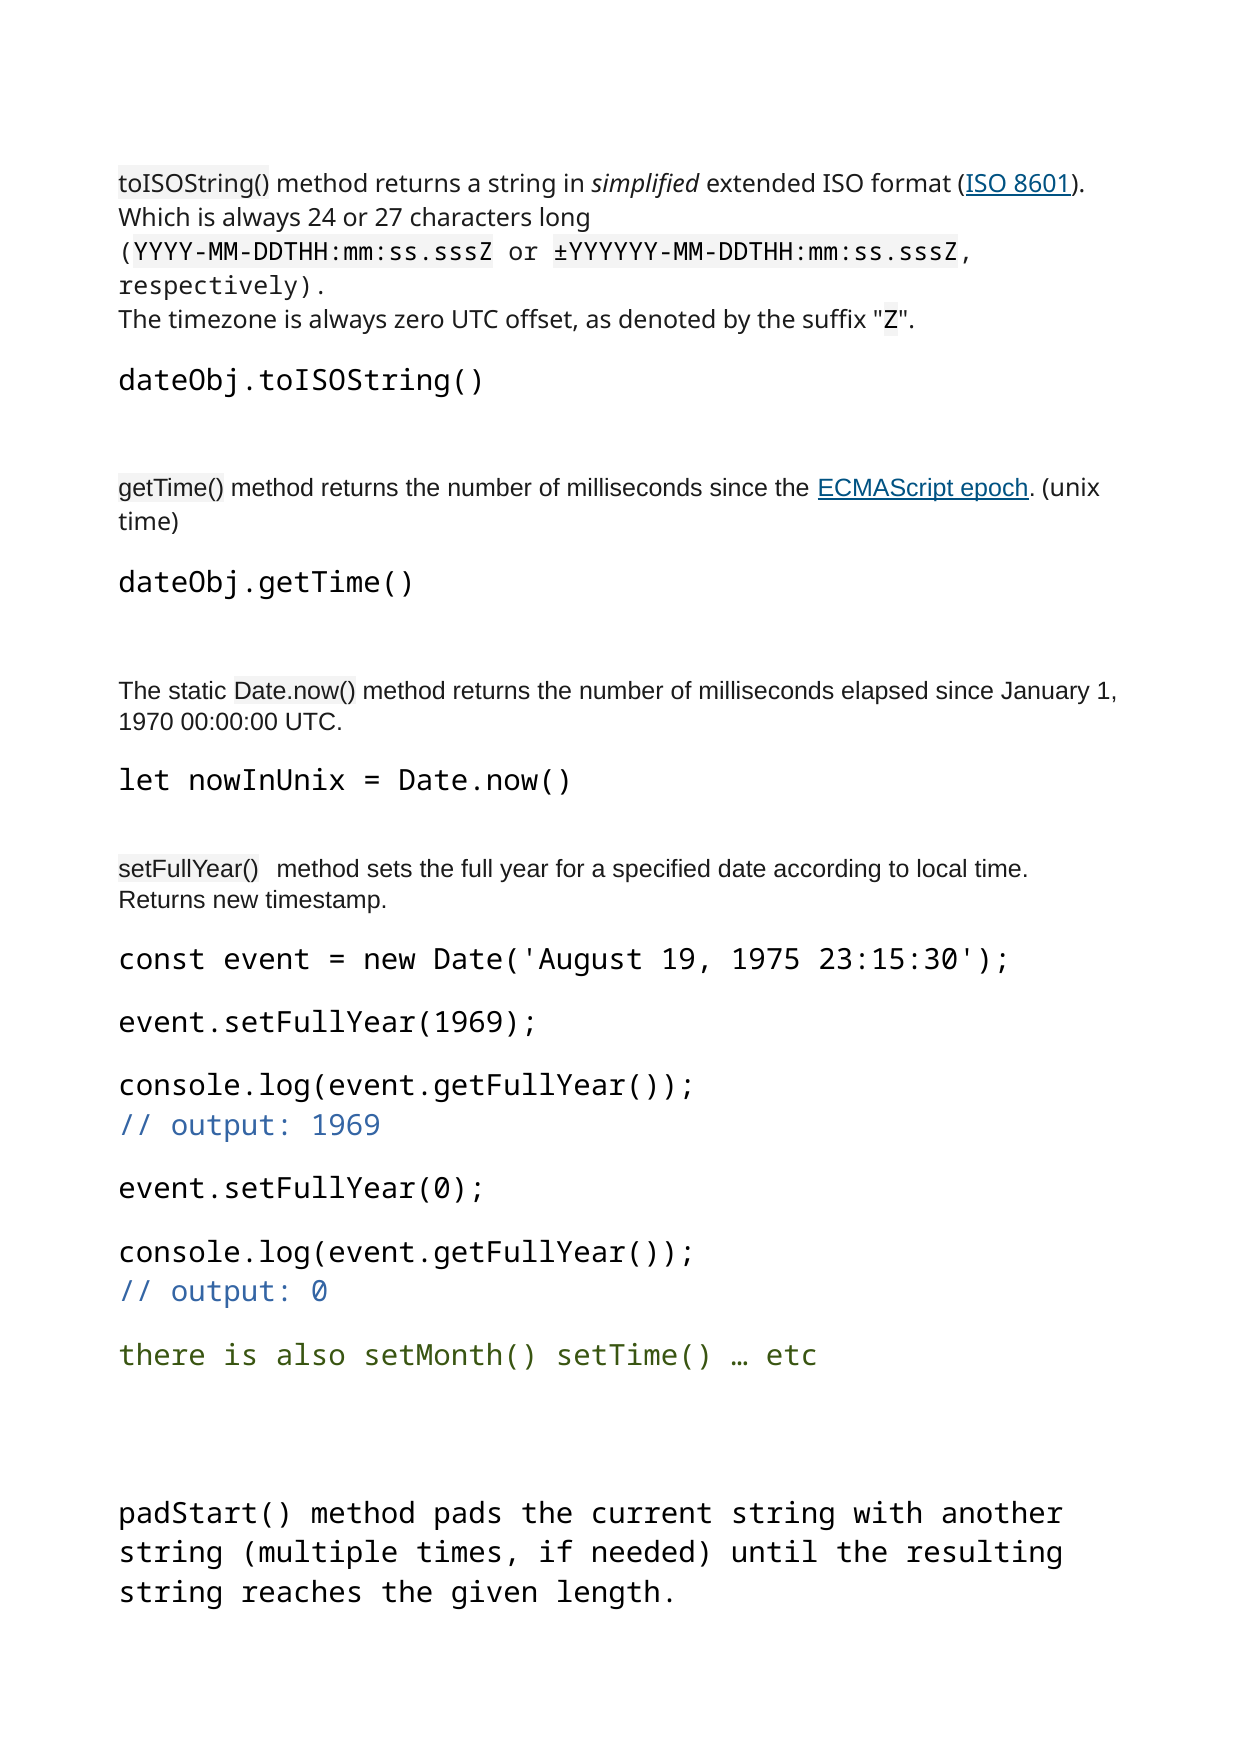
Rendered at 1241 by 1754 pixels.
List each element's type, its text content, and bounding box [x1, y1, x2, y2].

text dateObj.getTime() [118, 562, 1122, 601]
text const event = new Date('August 19, 1975 23:15:30'); [118, 938, 1122, 978]
text event.setFullYear(0); [118, 1168, 1122, 1207]
text The static Date.now() method returns the number of milliseconds elapsed since January 1, 1970 00:00:00 UTC. [118, 672, 1122, 735]
text Which is always 24 or 27 characters long [118, 199, 1122, 233]
text getTime() method returns the number of milliseconds since the ECMAScript epoch. (unix time) [118, 470, 1122, 538]
text toISOString() method returns a string in simplified extended ISO format (ISO 8601). [118, 165, 1122, 199]
text event.setFullYear(1969); [118, 1001, 1122, 1041]
text // output: 1969 [118, 1104, 1122, 1144]
text (YYYY-MM-DDTHH:mm:ss.sssZ or ±YYYYYY-MM-DDTHH:mm:ss.sssZ, respectively). [118, 233, 1122, 302]
text padStart() method pads the current string with another string (multiple times, if needed) until the resulting string reaches the given length. [118, 1492, 1122, 1611]
text setFullYear() method sets the full year for a specified date according to local time. Returns new timestamp. [118, 846, 1122, 914]
text there is also setMonth() setTime() … etc [118, 1334, 1122, 1374]
text let nowInUnix = Date.now() [118, 759, 1122, 798]
text console.log(event.getFullYear()); [118, 1064, 1122, 1104]
text console.log(event.getFullYear()); [118, 1231, 1122, 1271]
text The timezone is always zero UTC offset, as denoted by the suffix "Z". [118, 302, 1122, 336]
text dateObj.toISOString() [118, 359, 1122, 399]
text // output: 0 [118, 1271, 1122, 1310]
